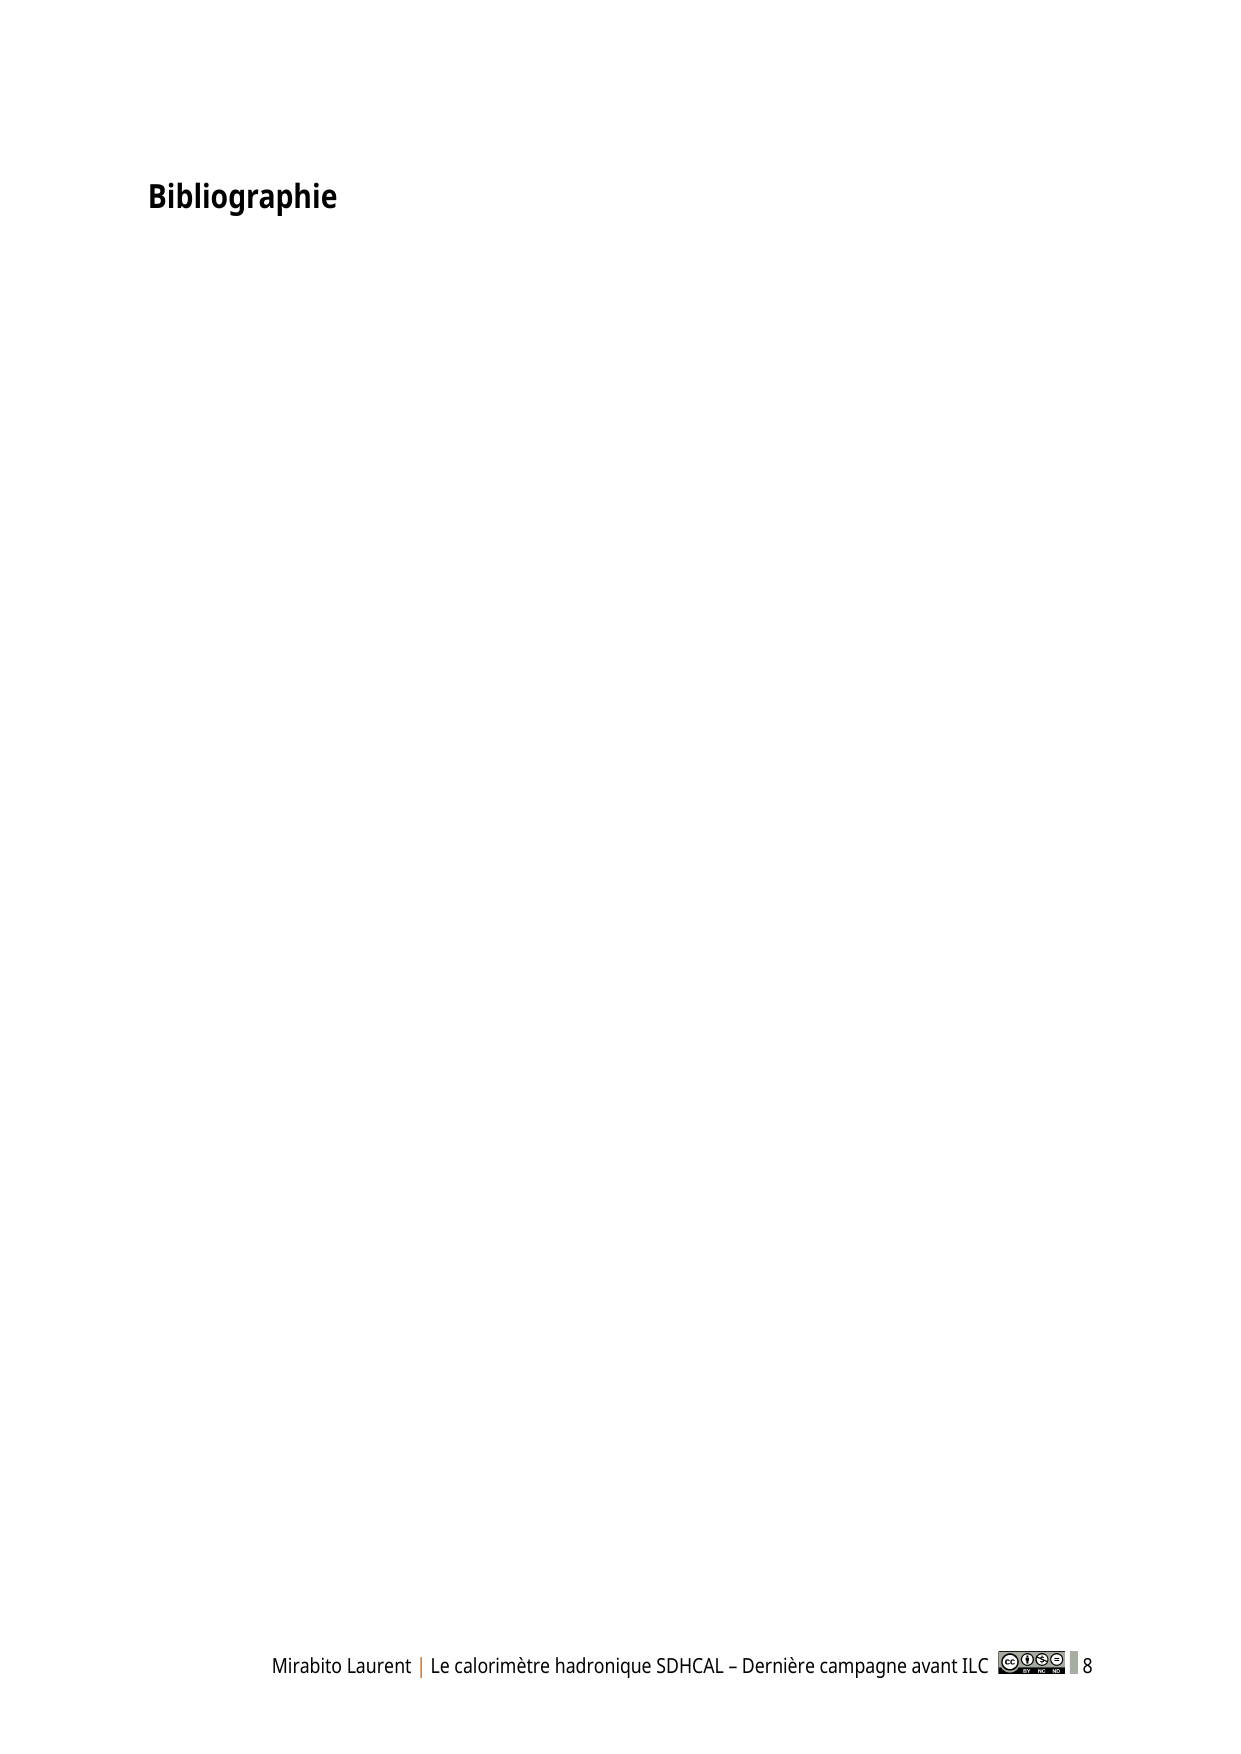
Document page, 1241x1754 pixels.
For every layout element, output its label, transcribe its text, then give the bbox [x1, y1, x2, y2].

picture [998, 1651, 1065, 1674]
picture [1069, 1651, 1078, 1674]
subtitle Bibliographie [148, 173, 1092, 218]
